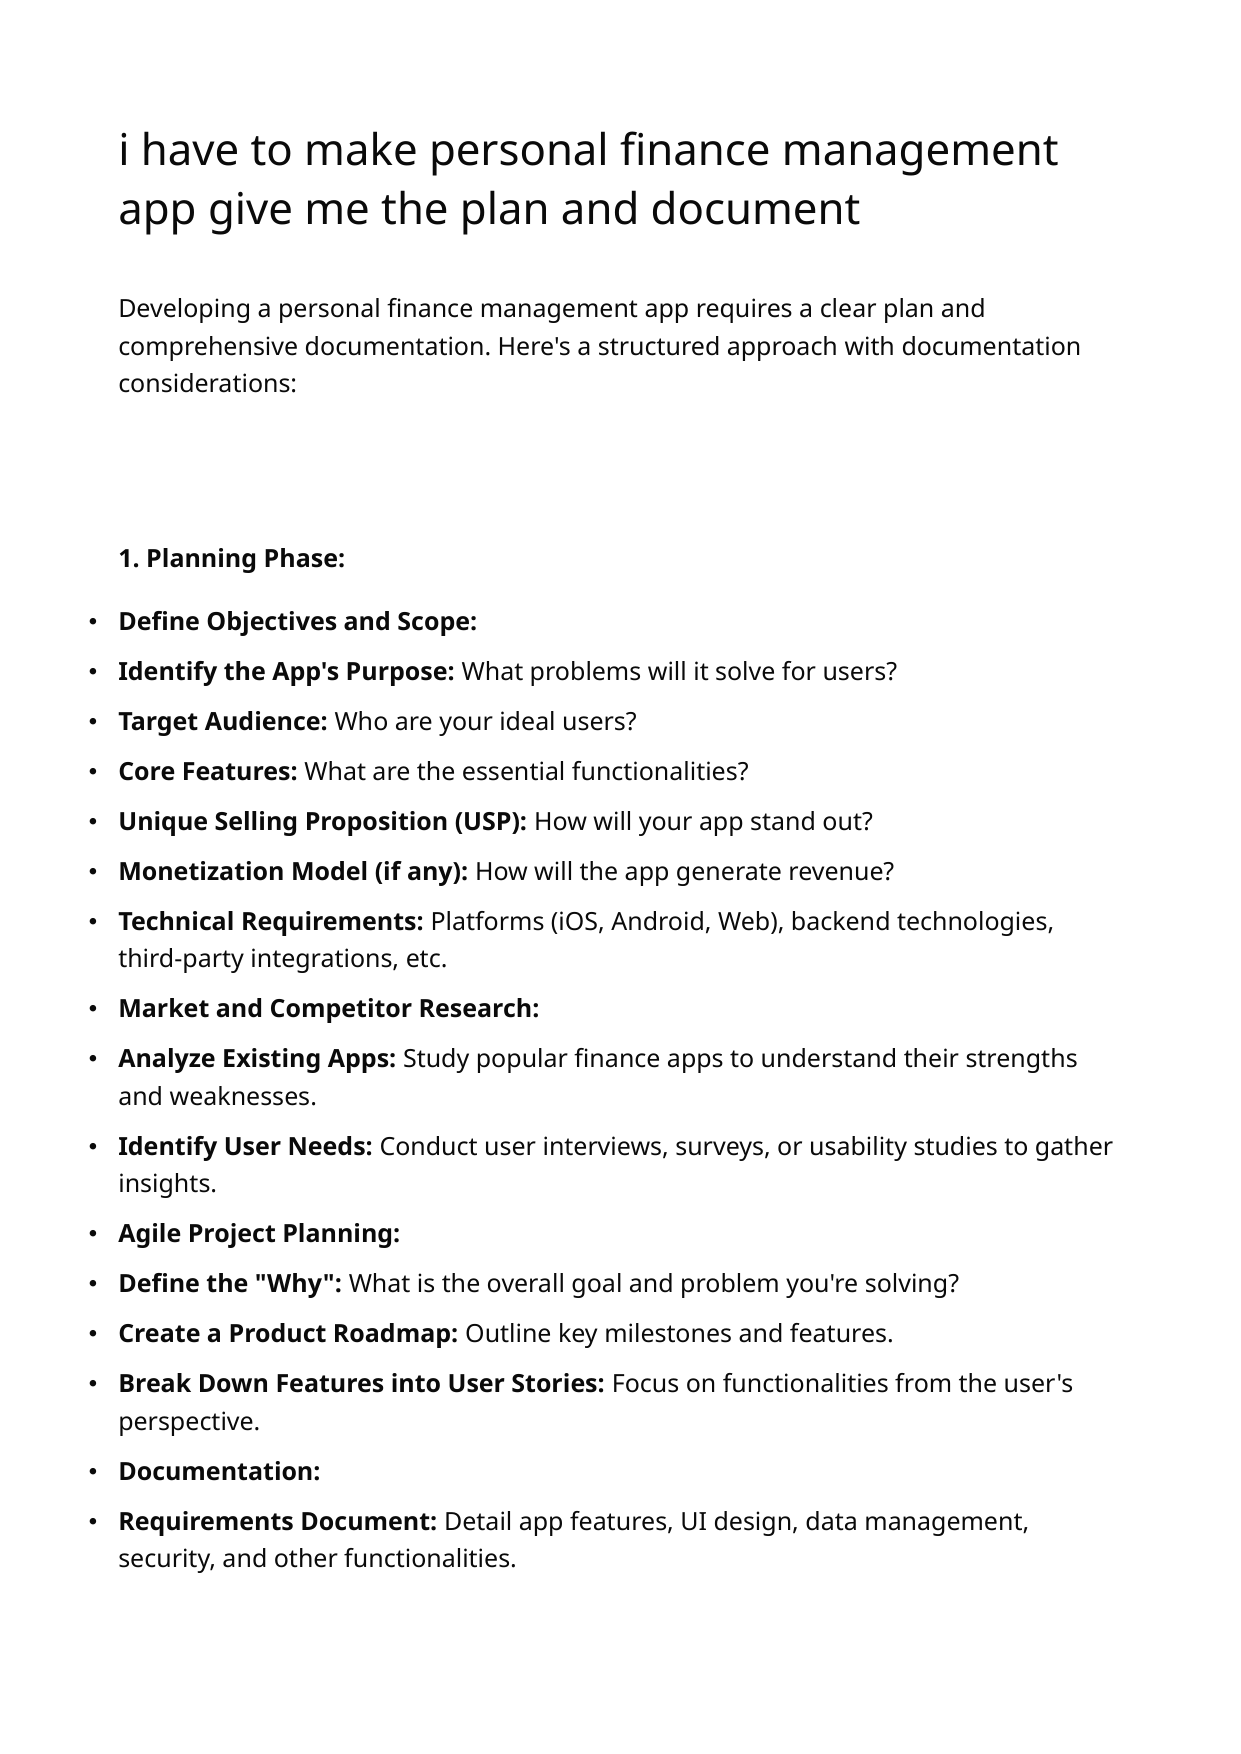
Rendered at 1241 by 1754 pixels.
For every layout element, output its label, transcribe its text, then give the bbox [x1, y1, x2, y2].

list Agile Project Planning: [118, 1212, 1122, 1250]
text Developing a personal finance management app requires a clear plan and comprehensive documentation. Here's a structured approach with documentation considerations: [118, 287, 1122, 400]
list Monetization Model (if any): How will the app generate revenue? [118, 850, 1122, 887]
text 1. Planning Phase: [118, 537, 1122, 575]
list Target Audience: Who are your ideal users? [118, 700, 1122, 737]
list Technical Requirements: Platforms (iOS, Android, Web), backend technologies, third-party integrations, etc. [118, 900, 1122, 975]
list Create a Product Roadmap: Outline key milestones and features. [118, 1312, 1122, 1350]
text i have to make personal finance management app give me the plan and document [118, 118, 1122, 237]
list Unique Selling Proposition (USP): How will your app stand out? [118, 800, 1122, 837]
list Identify User Needs: Conduct user interviews, surveys, or usability studies to gather insights. [118, 1125, 1122, 1200]
list Analyze Existing Apps: Study popular finance apps to understand their strengths and weaknesses. [118, 1037, 1122, 1112]
list Define Objectives and Scope: [118, 600, 1122, 637]
list Break Down Features into User Stories: Focus on functionalities from the user's perspective. [118, 1362, 1122, 1437]
list Requirements Document: Detail app features, UI design, data management, security, and other functionalities. [118, 1500, 1122, 1575]
list Documentation: [118, 1450, 1122, 1487]
list Core Features: What are the essential functionalities? [118, 750, 1122, 787]
list Define the "Why": What is the overall goal and problem you're solving? [118, 1262, 1122, 1300]
list Market and Competitor Research: [118, 987, 1122, 1025]
list Identify the App's Purpose: What problems will it solve for users? [118, 650, 1122, 687]
